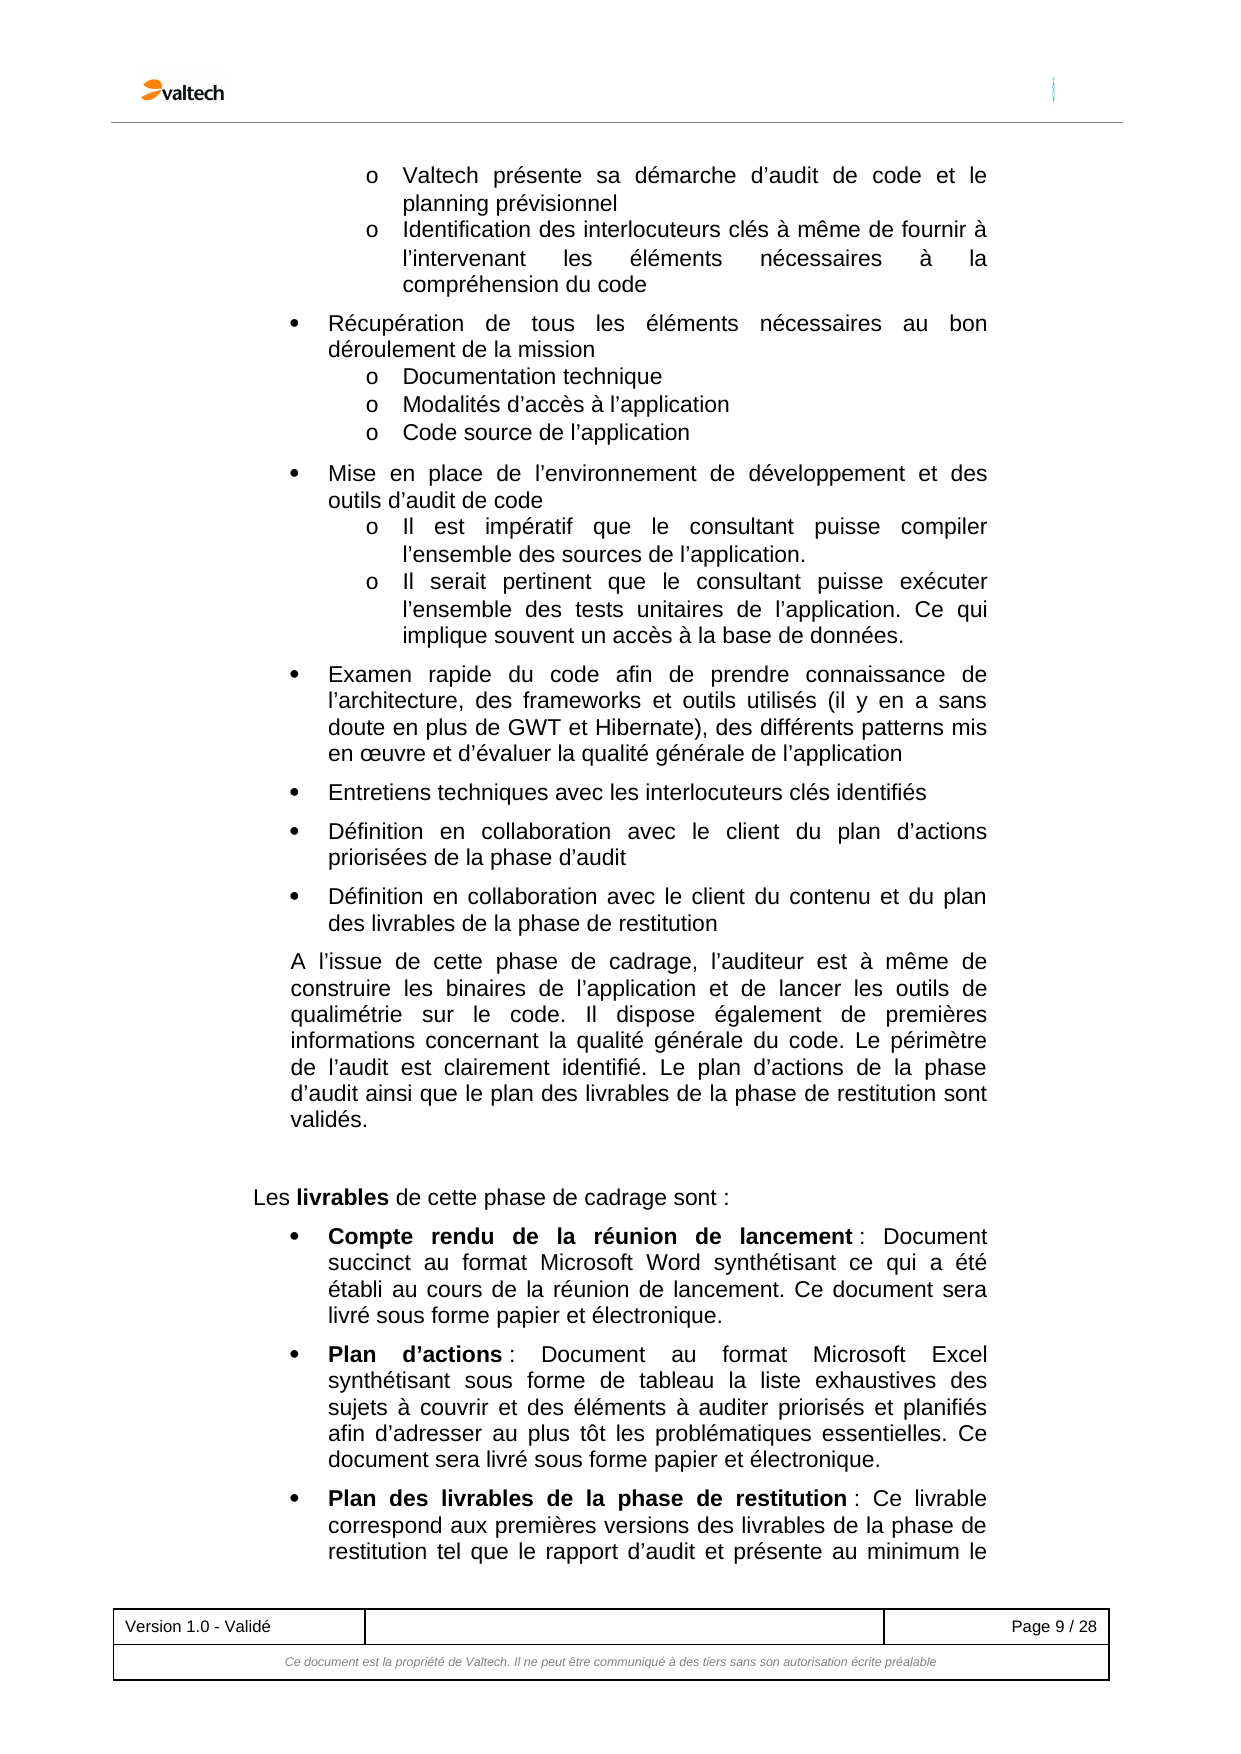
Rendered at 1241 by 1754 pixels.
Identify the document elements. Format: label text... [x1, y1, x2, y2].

list Identification des interlocuteurs clés à même de fournir à l’intervenant les éléments nécessaires à la compréhension du code [365, 216, 987, 297]
list Valtech présente sa démarche d’audit de code et le planning prévisionnel [365, 162, 987, 216]
list Compte rendu de la réunion de lancement : Document succinct au format Microsoft Word synthétisant ce qui a été établi au cours de la réunion de lancement. Ce document sera livré sous forme papier et électronique. [290, 1223, 987, 1328]
list Mise en place de l’environnement de développement et des outils d’audit de code [290, 460, 987, 513]
list Modalités d’accès à l’application [365, 391, 987, 419]
list Documentation technique [365, 363, 987, 391]
list Définition en collaboration avec le client du plan d’actions priorisées de la phase d’audit [290, 818, 987, 871]
list Plan d’actions : Document au format Microsoft Excel synthétisant sous forme de tableau la liste exhaustives des sujets à couvrir et des éléments à auditer priorisés et planifiés afin d’adresser au plus tôt les problématiques essentielles. Ce document sera livré sous forme papier et électronique. [290, 1341, 987, 1473]
list Code source de l’application [365, 419, 987, 448]
list Il serait pertinent que le consultant puisse exécuter l’ensemble des tests unitaires de l’application. Ce qui implique souvent un accès à la base de données. [365, 568, 987, 649]
list Entretiens techniques avec les interlocuteurs clés identifiés [290, 779, 987, 805]
picture [138, 65, 227, 104]
list Récupération de tous les éléments nécessaires au bon déroulement de la mission [290, 310, 987, 363]
list Il est impératif que le consultant puisse compiler l’ensemble des sources de l’application. [365, 513, 987, 568]
list Examen rapide du code afin de prendre connaissance de l’architecture, des frameworks et outils utilisés (il y en a sans doute en plus de GWT et Hibernate), des différents patterns mis en œuvre et d’évaluer la qualité générale de l’application [290, 661, 987, 767]
text Les livrables de cette phase de cadrage sont : [253, 1184, 987, 1211]
list A l’issue de cette phase de cadrage, l’auditeur est à même de construire les binaires de l’application et de lancer les outils de qualimétrie sur le code. Il dispose également de premières informations concernant la qualité générale du code. Le périmètre de l’audit est clairement identifié. Le plan d’actions de la phase d’audit ainsi que le plan des livrables de la phase de restitution sont validés. [253, 948, 987, 1133]
list Définition en collaboration avec le client du contenu et du plan des livrables de la phase de restitution [290, 883, 987, 936]
list Plan des livrables de la phase de restitution : Ce livrable correspond aux premières versions des livrables de la phase de restitution tel que le rapport d’audit et présente au minimum le [290, 1485, 987, 1564]
